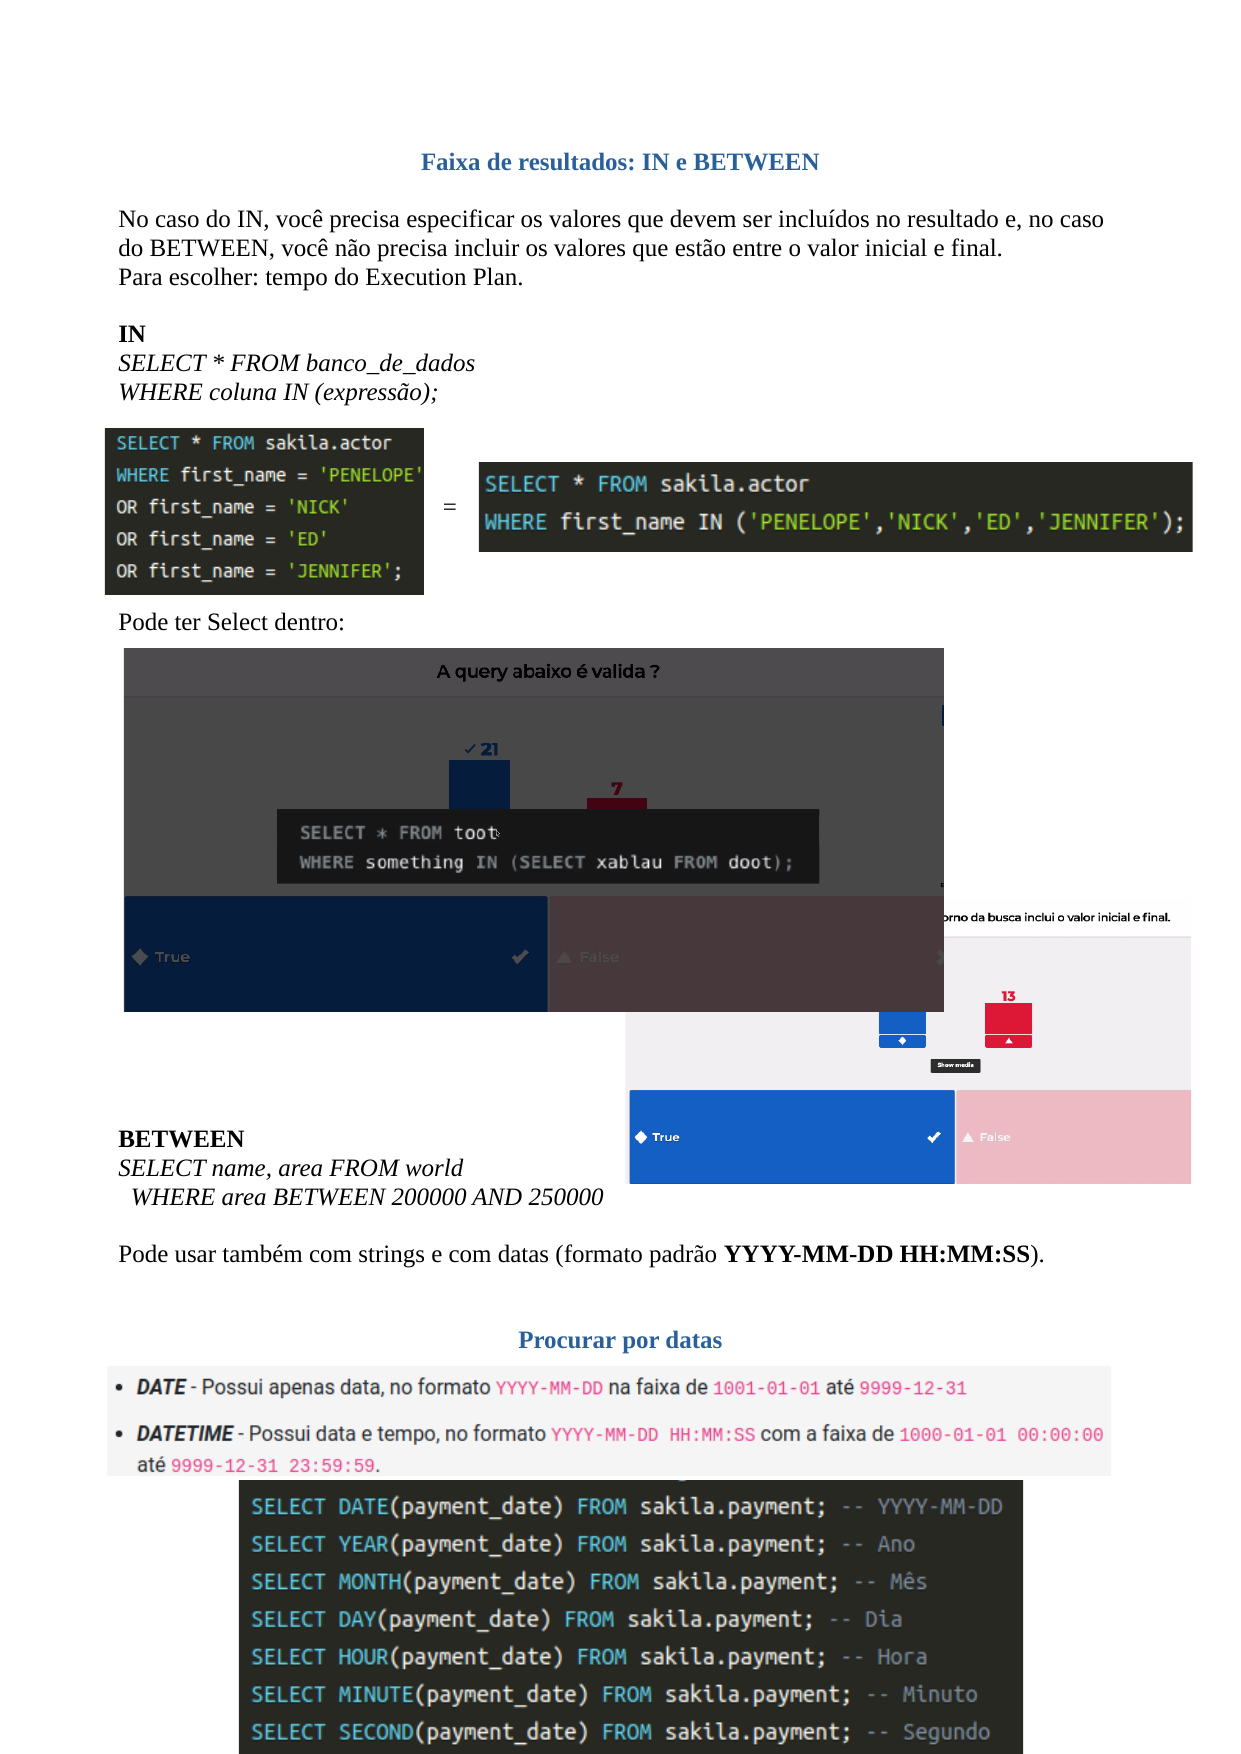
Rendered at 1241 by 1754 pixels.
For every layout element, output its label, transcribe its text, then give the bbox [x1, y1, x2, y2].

picture [123, 648, 1192, 1184]
text SELECT name, area FROM world [118, 1153, 625, 1182]
picture [478, 462, 1193, 552]
picture [238, 1480, 1024, 1754]
text WHERE coluna IN (expressão); [118, 377, 1122, 406]
text Procurar por datas [118, 1326, 1122, 1354]
text Faixa de resultados: IN e BETWEEN [118, 147, 1122, 176]
text No caso do IN, você precisa especificar os valores que devem ser incluídos no resultado e, no caso do BETWEEN, você não precisa incluir os valores que estão entre o valor inicial e final. [118, 204, 1122, 262]
text Para escolher: tempo do Execution Plan. [118, 262, 1122, 291]
picture [104, 428, 424, 595]
text IN [118, 319, 1122, 348]
text Pode usar também com strings e com datas (formato padrão YYYY-MM-DD HH:MM:SS). [118, 1239, 1122, 1268]
text BETWEEN [118, 1124, 625, 1153]
picture [107, 1366, 1112, 1476]
text = [424, 492, 478, 521]
text Pode ter Select dentro: [118, 607, 1122, 636]
text WHERE area BETWEEN 200000 AND 250000 [118, 1182, 1122, 1211]
text SELECT * FROM banco_de_dados [118, 348, 1122, 377]
